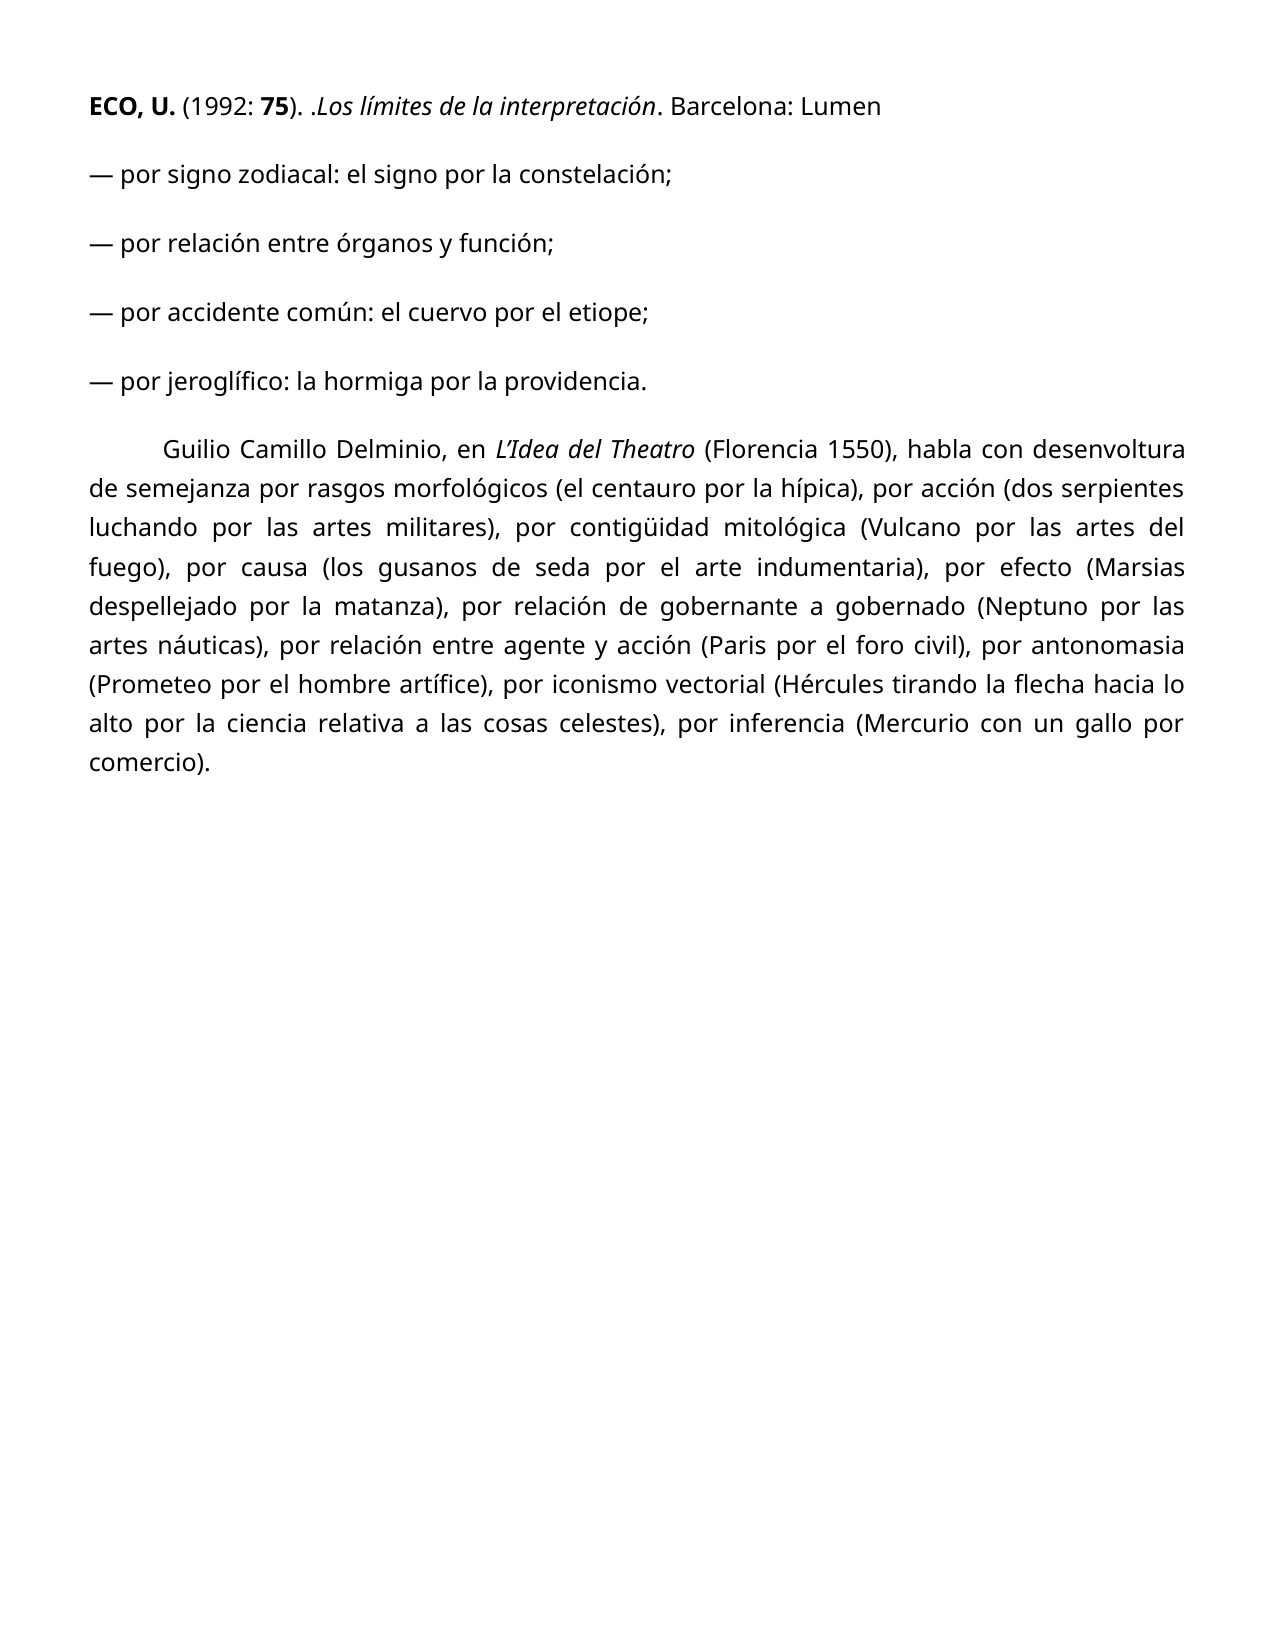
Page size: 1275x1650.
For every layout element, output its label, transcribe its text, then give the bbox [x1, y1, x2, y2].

text ECO, U. (1992: 75). .Los límites de la interpretación. Barcelona: Lumen [88, 88, 1186, 123]
text — por relación entre órganos y función; [88, 226, 1186, 260]
text — por jeroglífico: la hormiga por la providencia. [88, 363, 1186, 397]
text — por accidente común: el cuervo por el etiope; [88, 294, 1186, 328]
text — por signo zodiacal: el signo por la constelación; [88, 157, 1186, 191]
text Guilio Camillo Delminio, en L’Idea del Theatro (Florencia 1550), habla con desenvoltura de semejanza por rasgos morfológicos (el centauro por la hípica), por acción (dos serpientes luchando por las artes militares), por contigüidad mitológica (Vulcano por las artes del fuego), por causa (los gusanos de seda por el arte indumentaria), por efecto (Marsias despellejado por la matanza), por relación de gobernante a gobernado (Neptuno por las artes náuticas), por relación entre agente y acción (Paris por el foro civil), por antonomasia (Prometeo por el hombre artífice), por iconismo vectorial (Hércules tirando la flecha hacia lo alto por la ciencia relativa a las cosas celestes), por inferencia (Mercurio con un gallo por comercio). [88, 432, 1186, 779]
